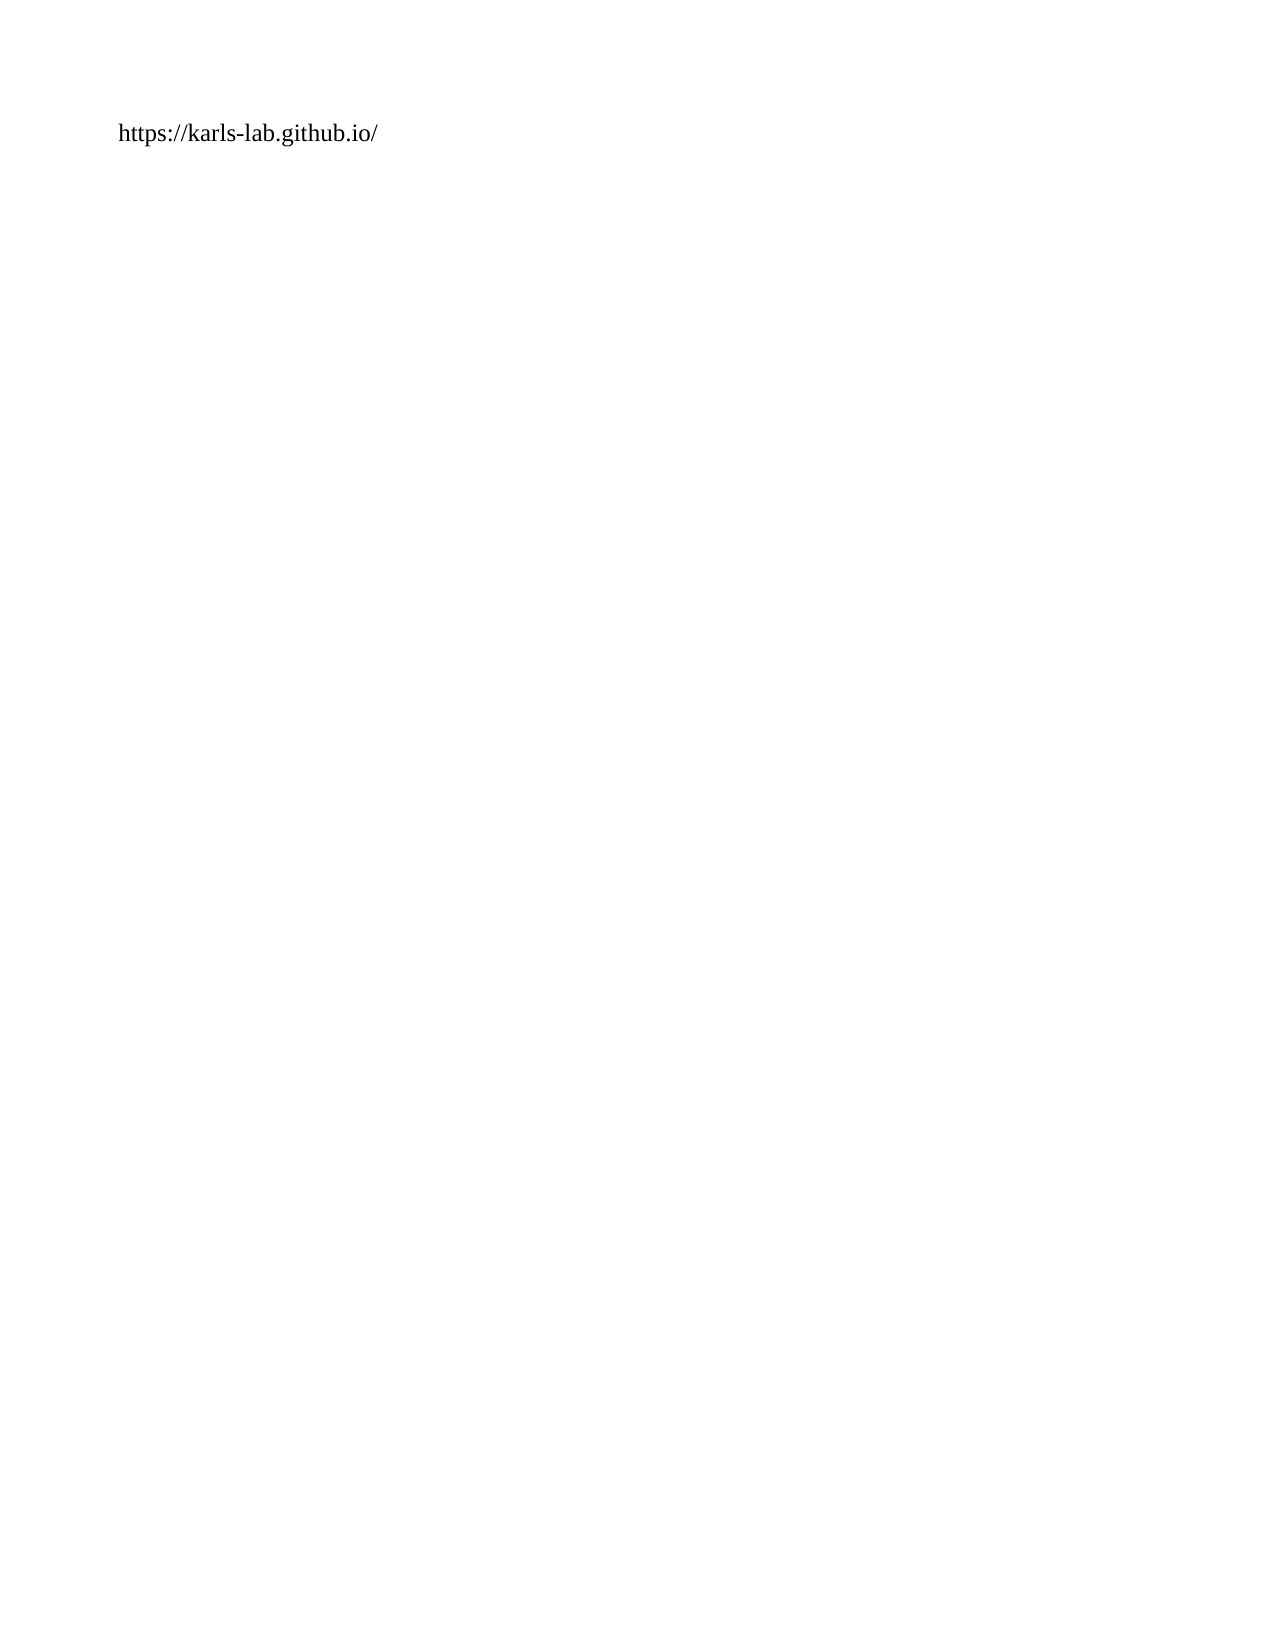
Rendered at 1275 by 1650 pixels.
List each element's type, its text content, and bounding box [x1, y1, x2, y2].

text https://karls-lab.github.io/ [118, 118, 1157, 147]
